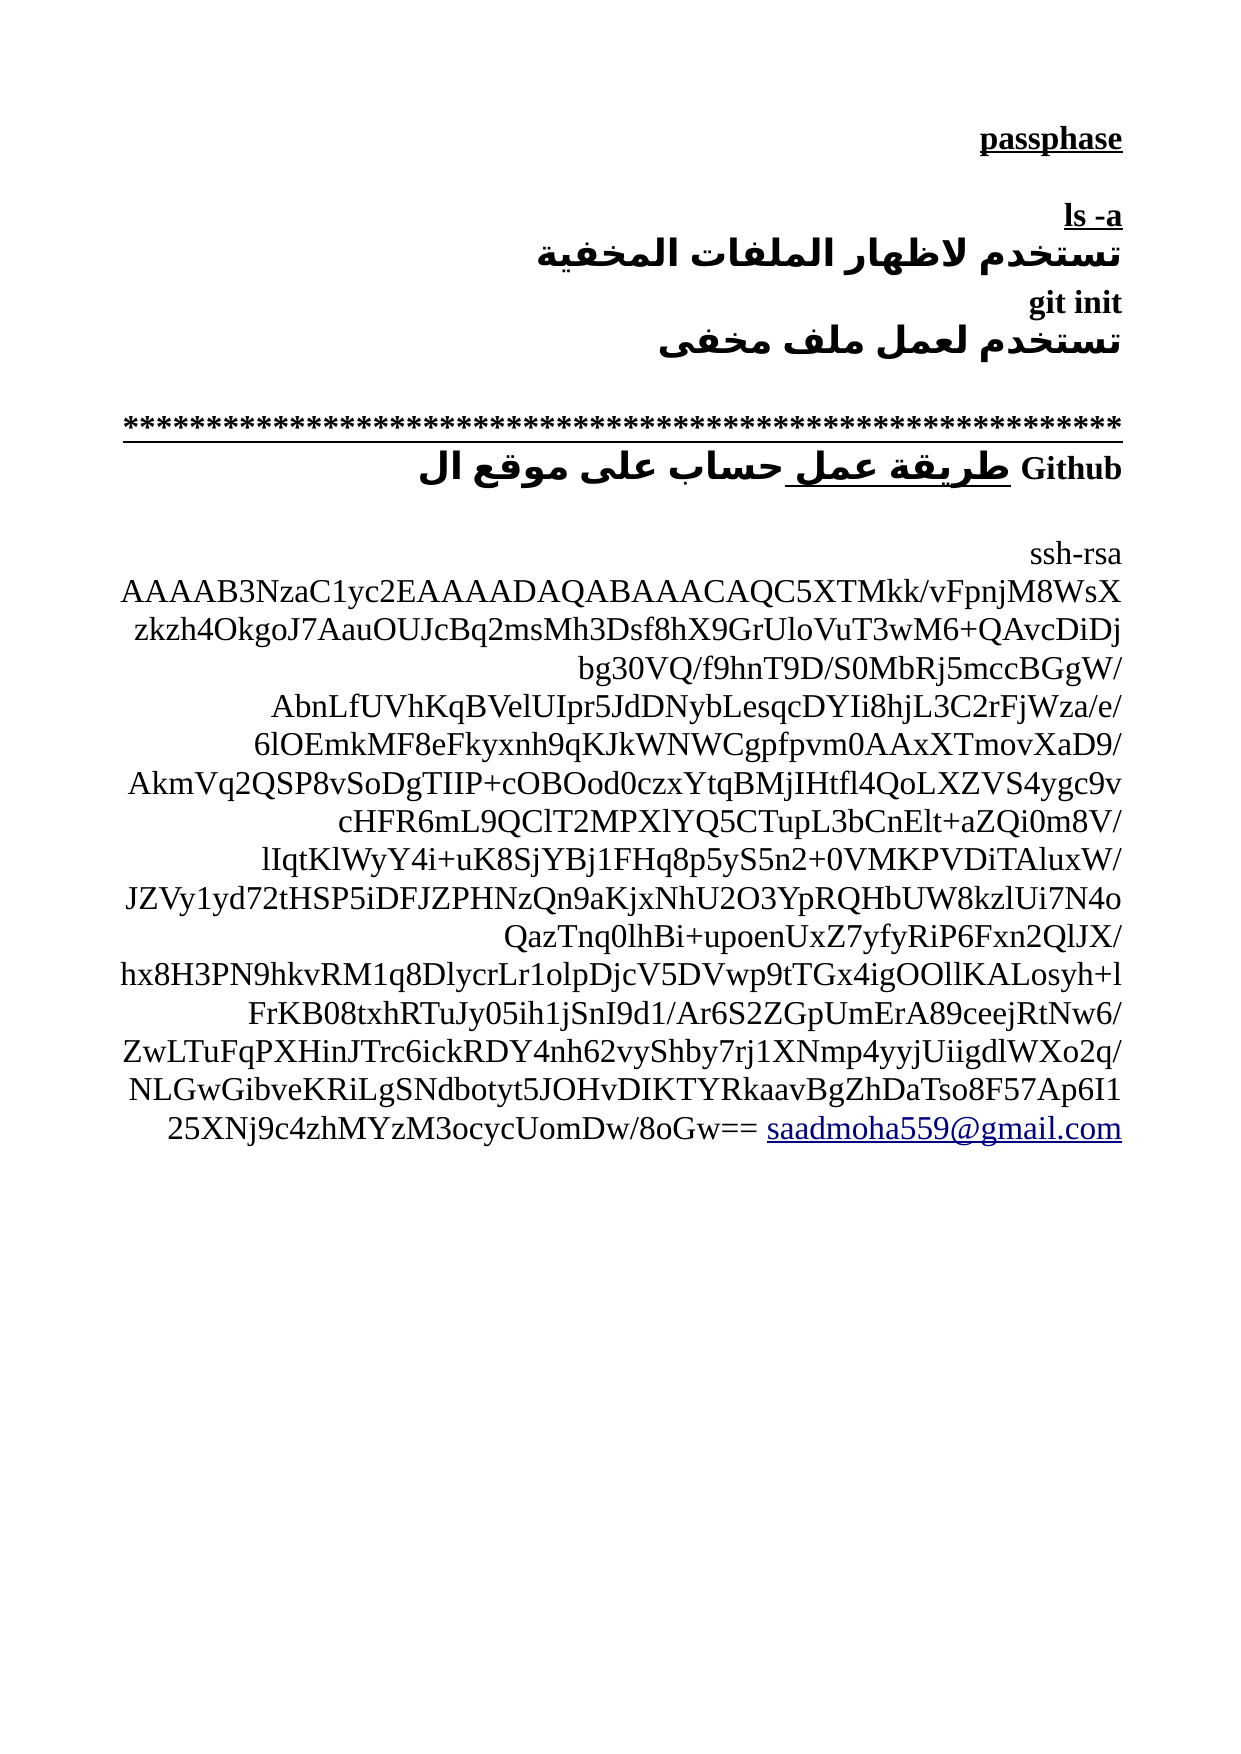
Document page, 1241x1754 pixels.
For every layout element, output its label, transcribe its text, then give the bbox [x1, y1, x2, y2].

text تستخدم لعمل ملف مخفى [118, 320, 1122, 369]
text طريقة عمل حساب على موقع ال Github [118, 446, 1122, 495]
text passphase [118, 118, 1122, 156]
text ssh-rsa AAAAB3NzaC1yc2EAAAADAQABAAACAQC5XTMkk/vFpnjM8WsXzkzh4OkgoJ7AauOUJcBq2msMh3Dsf8hX9GrUloVuT3wM6+QAvcDiDjbg30VQ/f9hnT9D/S0MbRj5mccBGgW/AbnLfUVhKqBVelUIpr5JdDNybLesqcDYIi8hjL3C2rFjWza/e/6lOEmkMF8eFkyxnh9qKJkWNWCgpfpvm0AAxXTmovXaD9/AkmVq2QSP8vSoDgTIIP+cOBOod0czxYtqBMjIHtfl4QoLXZVS4ygc9vcHFR6mL9QClT2MPXlYQ5CTupL3bCnElt+aZQi0m8V/lIqtKlWyY4i+uK8SjYBj1FHq8p5yS5n2+0VMKPVDiTAluxW/JZVy1yd72tHSP5iDFJZPHNzQn9aKjxNhU2O3YpRQHbUW8kzlUi7N4oQazTnq0lhBi+upoenUxZ7yfyRiP6Fxn2QlJX/hx8H3PN9hkvRM1q8DlycrLr1olpDjcV5DVwp9tTGx4igOOllKALosyh+lFrKB08txhRTuJy05ih1jSnI9d1/Ar6S2ZGpUmErA89ceejRtNw6/ZwLTuFqPXHinJTrc6ickRDY4nh62vyShby7rj1XNmp4yyjUiigdlWXo2q/NLGwGibveKRiLgSNdbotyt5JOHvDIKTYRkaavBgZhDaTso8F57Ap6I125XNj9c4zhMYzM3ocycUomDw/8oGw== saadmoha559@gmail.com [118, 533, 1122, 1146]
text ************************************************************ [118, 407, 1122, 446]
text تستخدم لاظهار الملفات المخفية [118, 233, 1122, 282]
text ls -a [118, 195, 1122, 233]
text git init [118, 282, 1122, 320]
